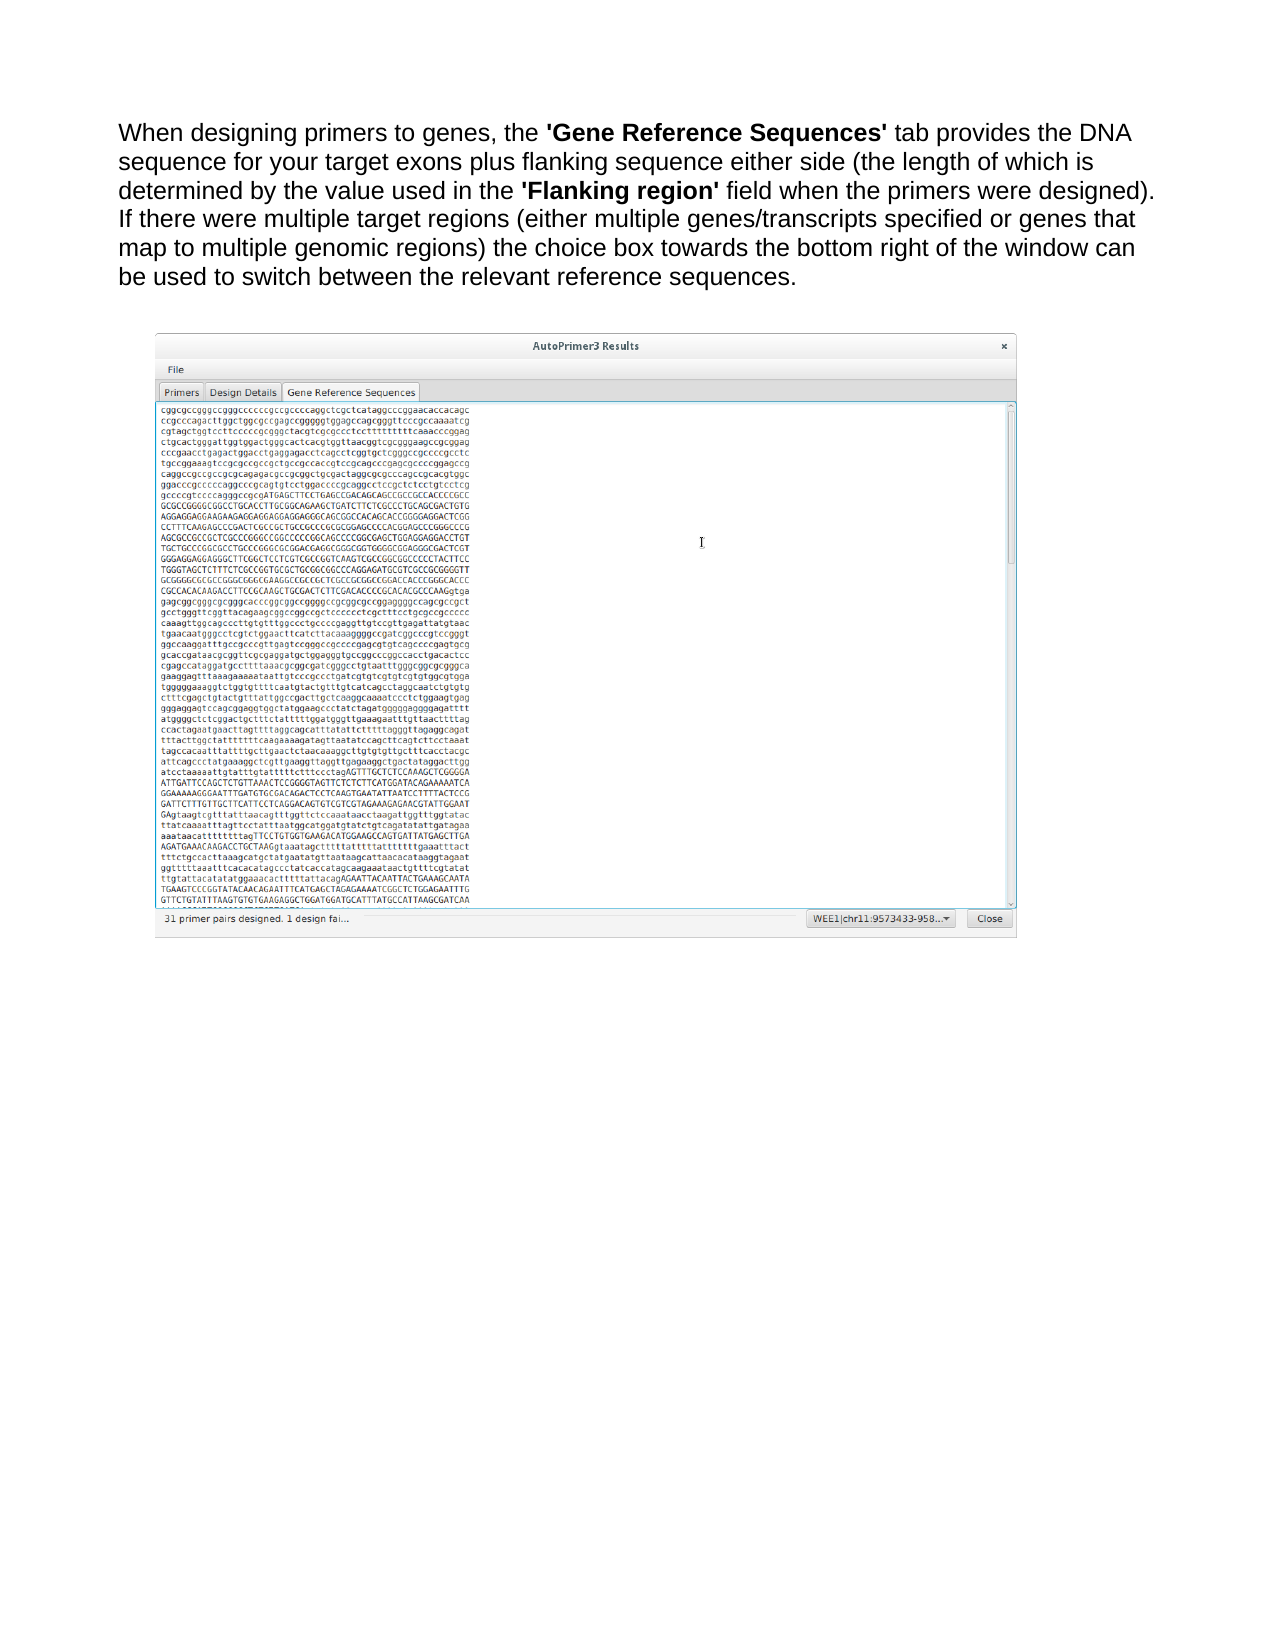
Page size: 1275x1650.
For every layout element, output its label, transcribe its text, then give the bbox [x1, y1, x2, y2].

picture [155, 333, 1017, 938]
text When designing primers to genes, the 'Gene Reference Sequences' tab provides the DNA sequence for your target exons plus flanking sequence either side (the length of which is determined by the value used in the 'Flanking region' field when the primers were designed). If there were multiple target regions (either multiple genes/transcripts specified or genes that map to multiple genomic regions) the choice box towards the bottom right of the window can be used to switch between the relevant reference sequences. [118, 118, 1157, 291]
